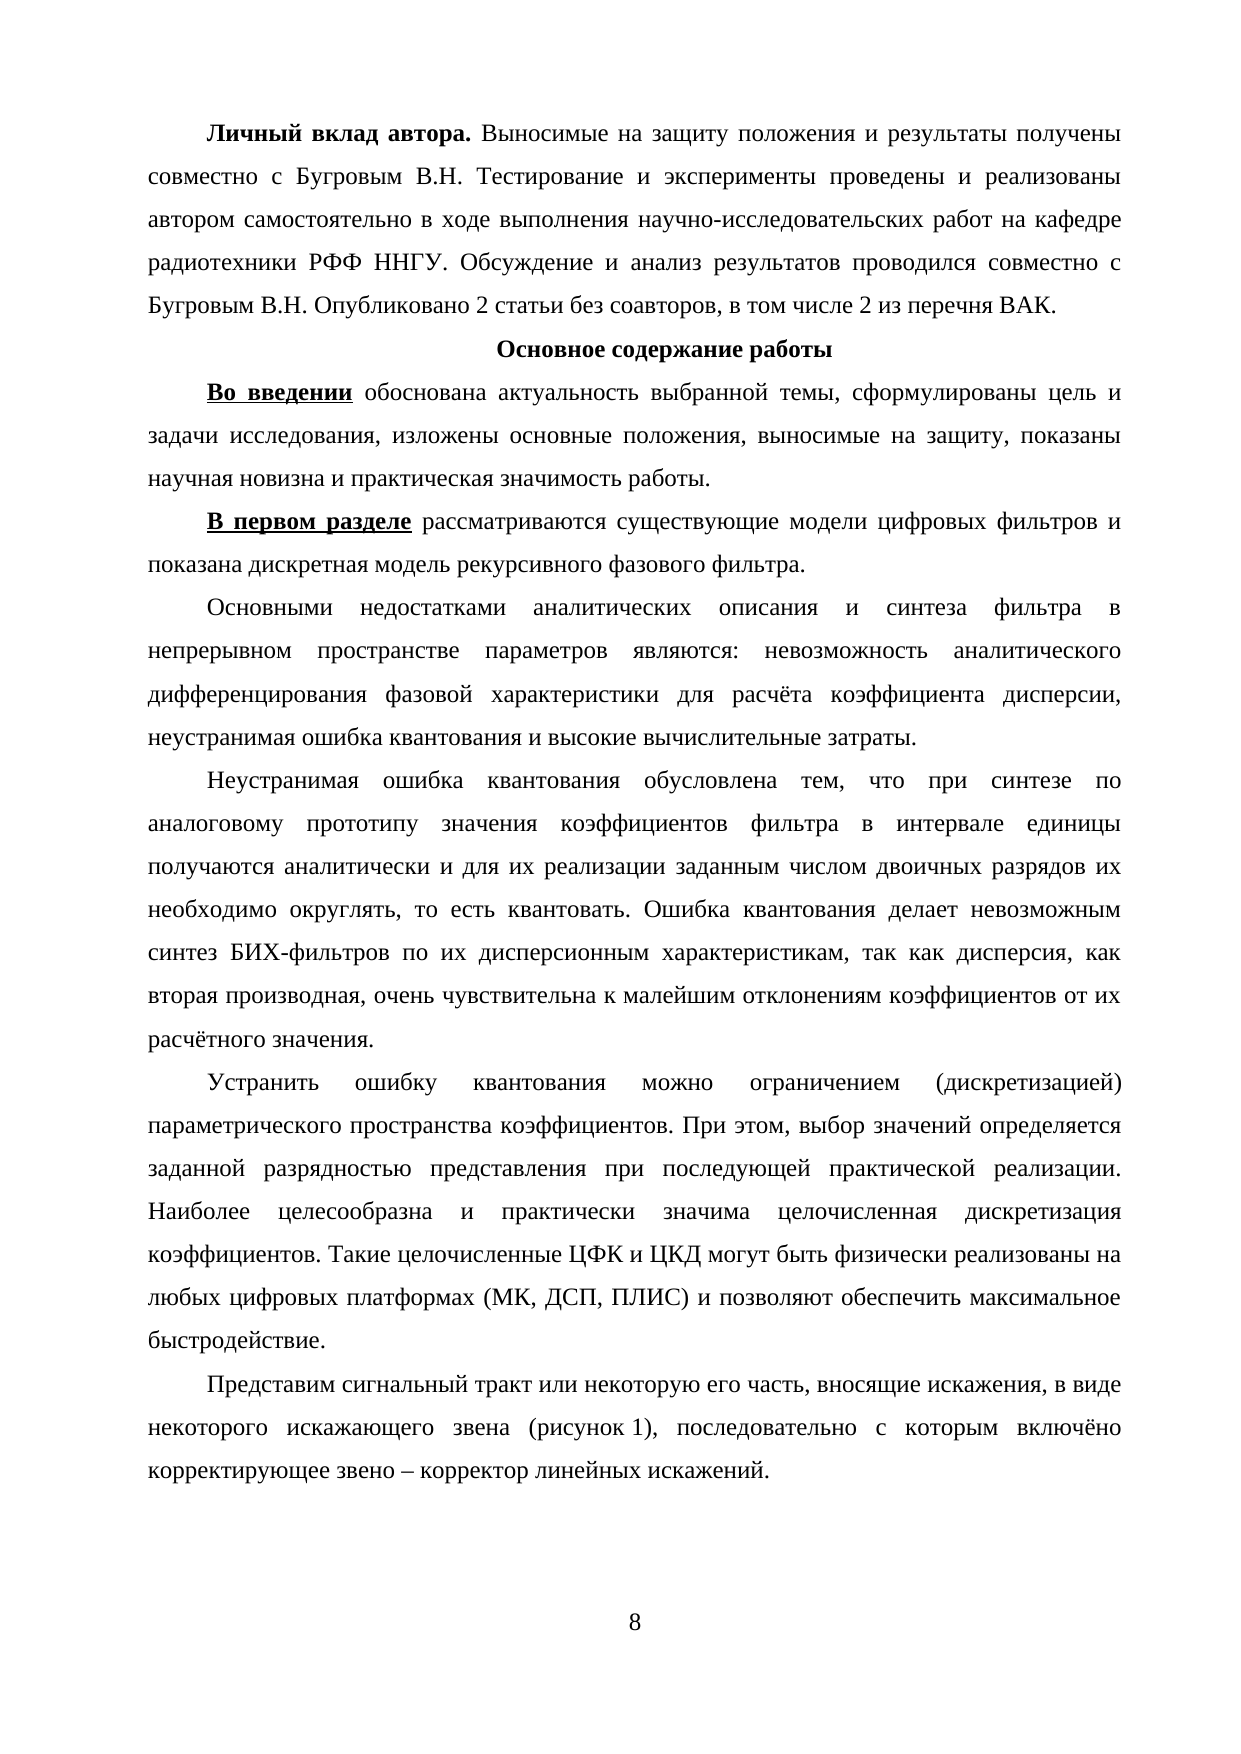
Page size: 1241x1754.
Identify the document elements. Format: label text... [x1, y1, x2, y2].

text Во введении обоснована актуальность выбранной темы, сформулированы цель и задачи исследования, изложены основные положения, выносимые на защиту, показаны научная новизна и практическая значимость работы. [148, 377, 1122, 492]
text Устранить ошибку квантования можно ограничением (дискретизацией) параметрического пространства коэффициентов. При этом, выбор значений определяется заданной разрядностью представления при последующей практической реализации. Наиболее целесообразна и практически значима целочисленная дискретизация коэффициентов. Такие целочисленные ЦФК и ЦКД могут быть физически реализованы на любых цифровых платформах (МК, ДСП, ПЛИС) и позволяют обеспечить максимальное быстродействие. [148, 1067, 1122, 1354]
text Основными недостатками аналитических описания и синтеза фильтра в непрерывном пространстве параметров являются: невозможность аналитического дифференцирования фазовой характеристики для расчёта коэффициента дисперсии, неустранимая ошибка квантования и высокие вычислительные затраты. [148, 592, 1122, 751]
text Личный вклад автора. Выносимые на защиту положения и результаты получены совместно с Бугровым В.Н. Тестирование и эксперименты проведены и реализованы автором самостоятельно в ходе выполнения научно-исследовательских работ на кафедре радиотехники РФФ ННГУ. Обсуждение и анализ результатов проводился совместно с Бугровым В.Н. Опубликовано 2 статьи без соавторов, в том числе 2 из перечня ВАК. [148, 118, 1122, 319]
text Неустранимая ошибка квантования обусловлена тем, что при синтезе по аналоговому прототипу значения коэффициентов фильтра в интервале единицы получаются аналитически и для их реализации заданным числом двоичных разрядов их необходимо округлять, то есть квантовать. Ошибка квантования делает невозможным синтез БИХ-фильтров по их дисперсионным характеристикам, так как дисперсия, как вторая производная, очень чувствительна к малейшим отклонениям коэффициентов от их расчётного значения. [148, 765, 1122, 1052]
text Представим сигнальный тракт или некоторую его часть, вносящие искажения, в виде некоторого искажающего звена (рисунок 1), последовательно с которым включёно корректирующее звено – корректор линейных искажений. [148, 1369, 1122, 1484]
text Основное содержание работы [148, 334, 1122, 362]
text В первом разделе рассматриваются существующие модели цифровых фильтров и показана дискретная модель рекурсивного фазового фильтра. [148, 506, 1122, 578]
